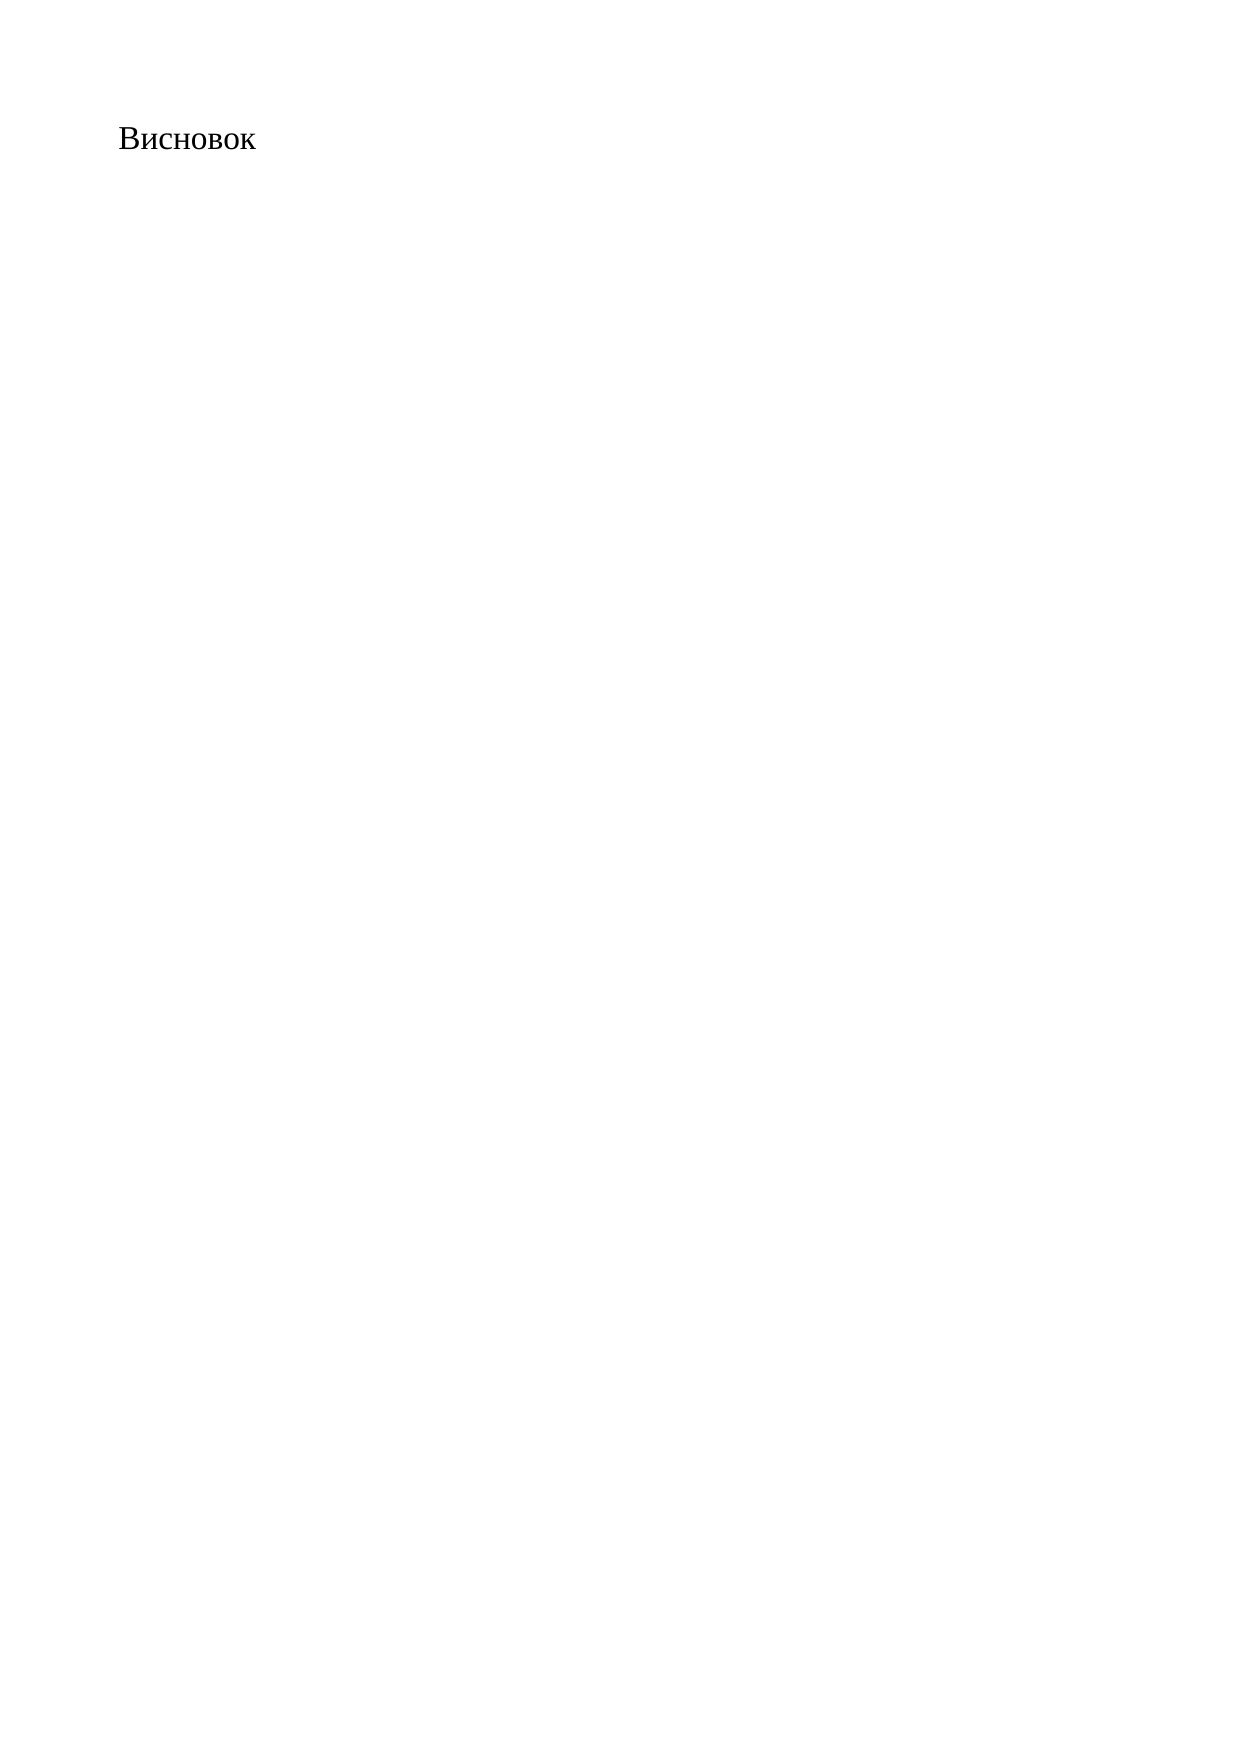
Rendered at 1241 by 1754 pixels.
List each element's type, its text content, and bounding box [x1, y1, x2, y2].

text Висновок [118, 118, 1122, 156]
